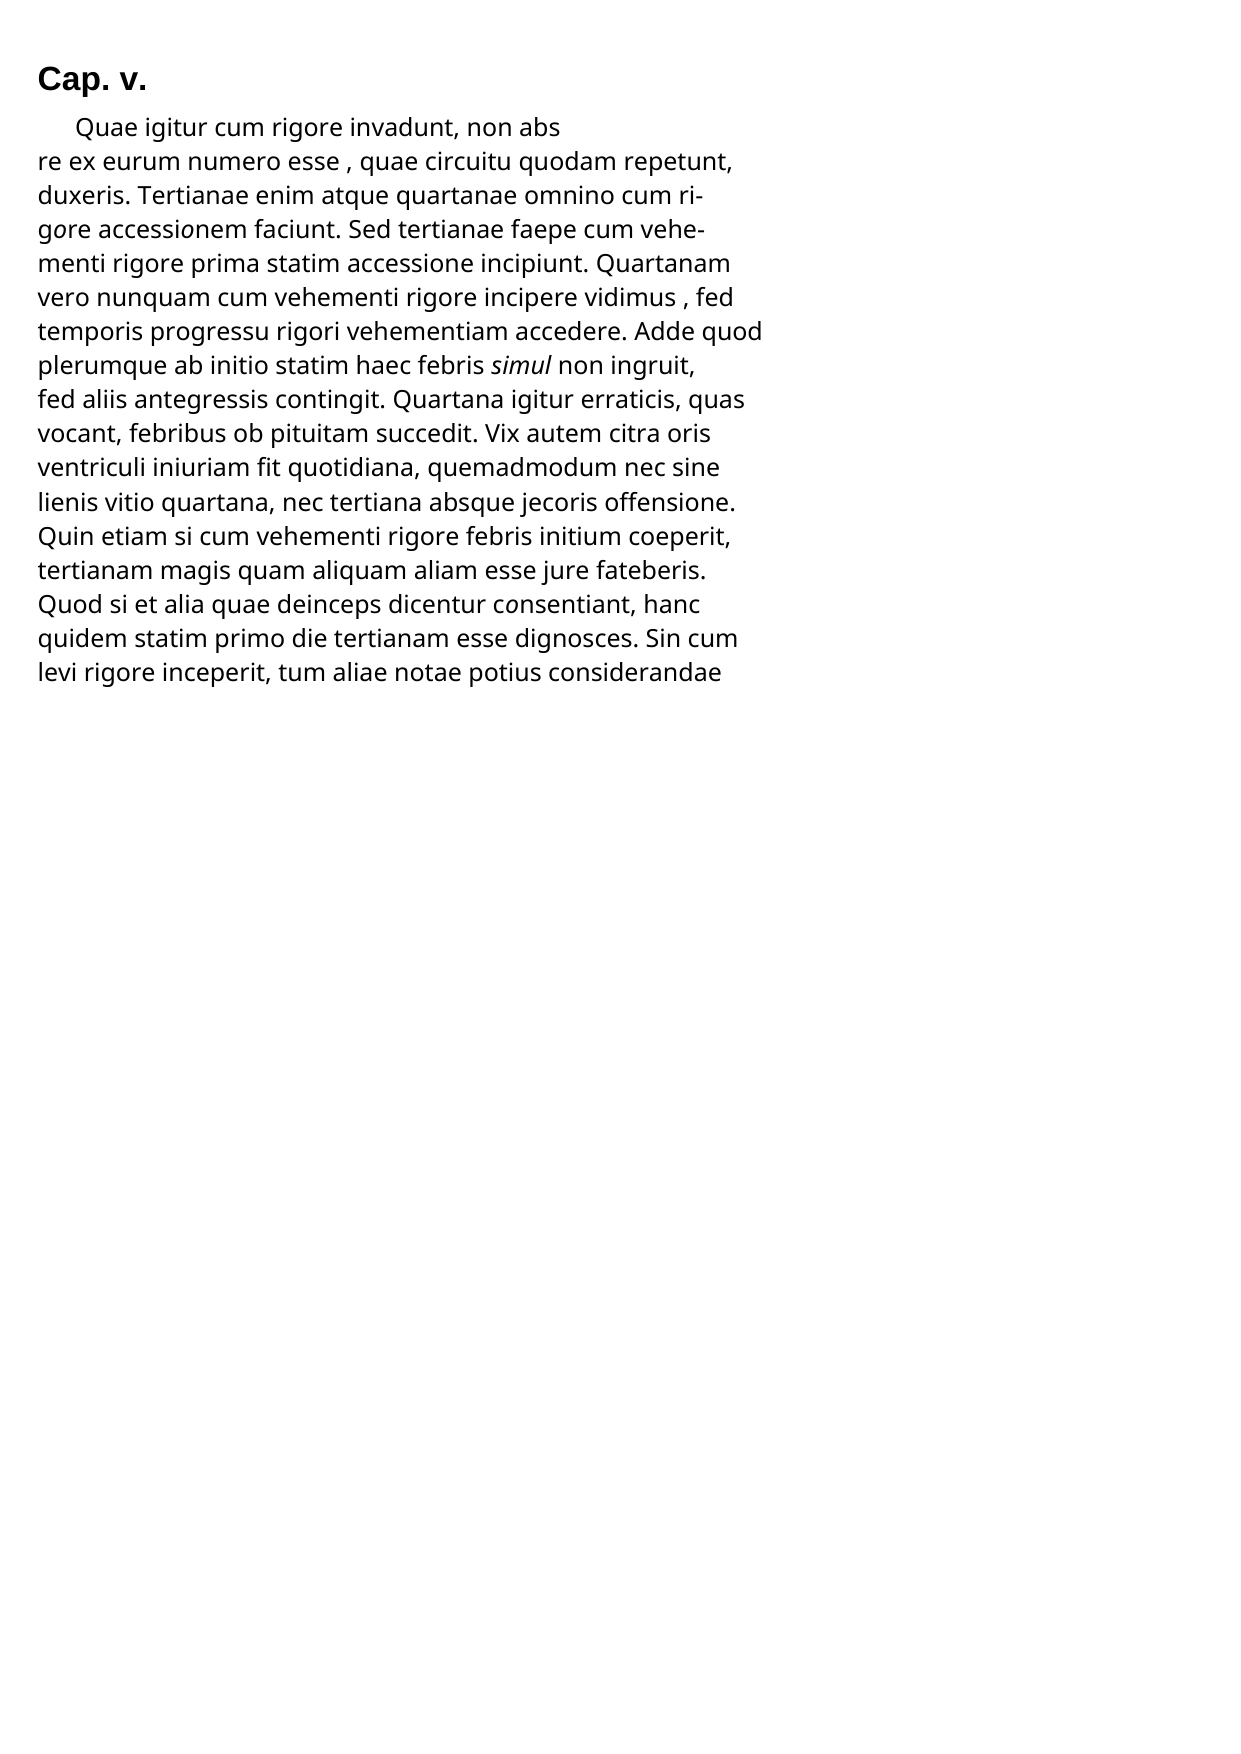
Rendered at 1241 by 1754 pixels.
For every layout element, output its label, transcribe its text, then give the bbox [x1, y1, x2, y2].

subtitle Cap. v. [37, 58, 1203, 97]
text Quae igitur cum rigore invadunt, non abs re ex eurum numero esse , quae circuitu quodam repetunt, duxeris. Tertianae enim atque quartanae omnino cum ri- gore accessionem faciunt. Sed tertianae faepe cum vehe- menti rigore prima statim accessione incipiunt. Quartanam vero nunquam cum vehementi rigore incipere vidimus , fed temporis progressu rigori vehementiam accedere. Adde quod plerumque ab initio statim haec febris simul non ingruit, fed aliis antegressis contingit. Quartana igitur erraticis, quas vocant, febribus ob pituitam succedit. Vix autem citra oris ventriculi iniuriam fit quotidiana, quemadmodum nec sine lienis vitio quartana, nec tertiana absque jecoris offensione. Quin etiam si cum vehementi rigore febris initium coeperit, tertianam magis quam aliquam aliam esse jure fateberis. Quod si et alia quae deinceps dicentur consentiant, hanc quidem statim primo die tertianam esse dignosces. Sin cum levi rigore inceperit, tum aliae notae potius considerandae [37, 109, 1203, 688]
